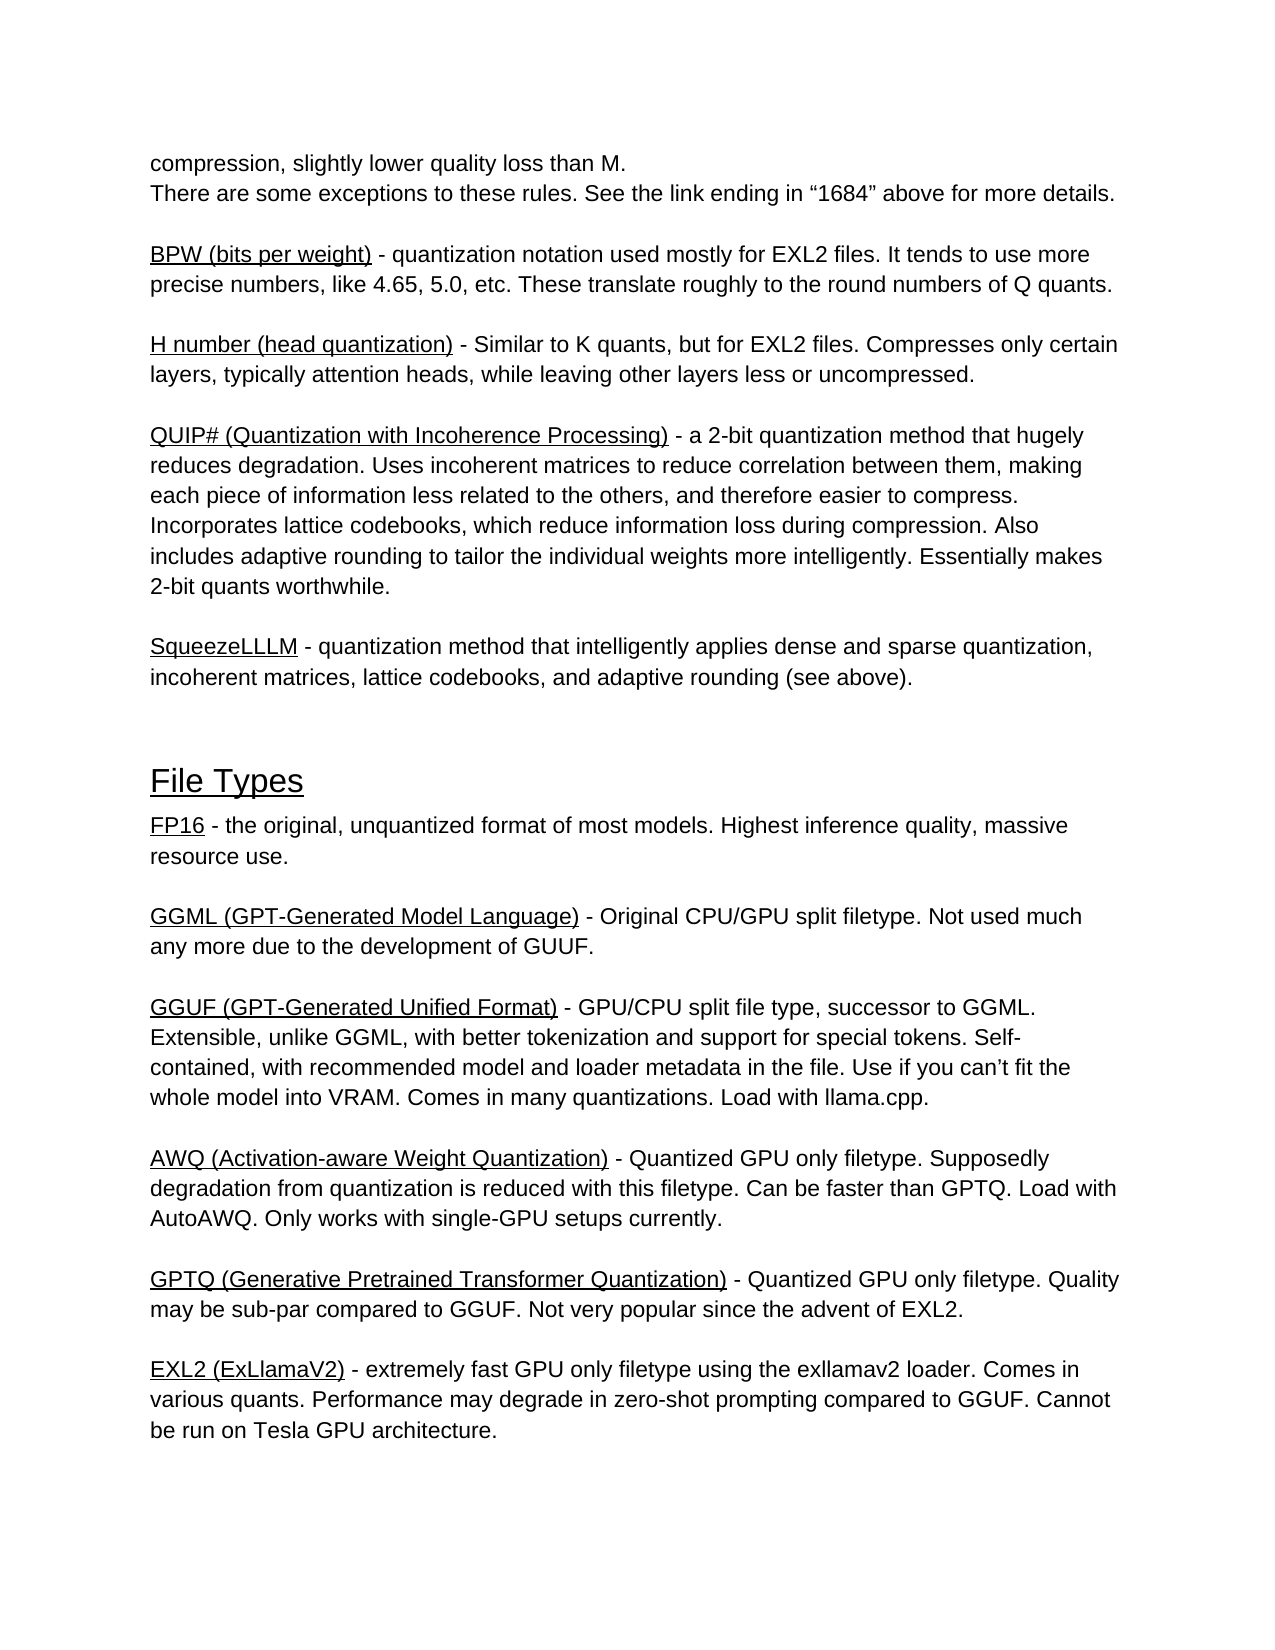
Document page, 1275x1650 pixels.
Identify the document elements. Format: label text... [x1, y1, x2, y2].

text GGUF (GPT-Generated Unified Format) - GPU/CPU split file type, successor to GGML. Extensible, unlike GGML, with better tokenization and support for special tokens. Self-contained, with recommended model and loader metadata in the file. Use if you can’t fit the whole model into VRAM. Comes in many quantizations. Load with llama.cpp. [150, 994, 1125, 1111]
text GPTQ (Generative Pretrained Transformer Quantization) - Quantized GPU only filetype. Quality may be sub-par compared to GGUF. Not very popular since the advent of EXL2. [150, 1266, 1125, 1322]
text EXL2 (ExLlamaV2) - extremely fast GPU only filetype using the exllamav2 loader. Comes in various quants. Performance may degrade in zero-shot prompting compared to GGUF. Cannot be run on Tesla GPU architecture. [150, 1356, 1125, 1443]
text H number (head quantization) - Similar to K quants, but for EXL2 files. Compresses only certain layers, typically attention heads, while leaving other layers less or uncompressed. [150, 331, 1125, 388]
text GGML (GPT-Generated Model Language) - Original CPU/GPU split filetype. Not used much any more due to the development of GUUF. [150, 903, 1125, 959]
text QUIP# (Quantization with Incoherence Processing) - a 2-bit quantization method that hugely reduces degradation. Uses incoherent matrices to reduce correlation between them, making each piece of information less related to the others, and therefore easier to compress. Incorporates lattice codebooks, which reduce information loss during compression. Also includes adaptive rounding to tailor the individual weights more intelligently. Essentially makes 2-bit quants worthwhile. [150, 422, 1125, 599]
text FP16 - the original, unquantized format of most models. Highest inference quality, massive resource use. [150, 812, 1125, 869]
text compression, slightly lower quality loss than M. [150, 150, 1125, 176]
text BPW (bits per weight) - quantization notation used mostly for EXL2 files. It tends to use more precise numbers, like 4.65, 5.0, etc. These translate roughly to the round numbers of Q quants. [150, 241, 1125, 297]
text SqueezeLLLM - quantization method that intelligently applies dense and sparse quantization, incoherent matrices, lattice codebooks, and adaptive rounding (see above). [150, 633, 1125, 690]
text AWQ (Activation-aware Weight Quantization) - Quantized GPU only filetype. Supposedly degradation from quantization is reduced with this filetype. Can be faster than GPTQ. Load with AutoAWQ. Only works with single-GPU setups currently. [150, 1145, 1125, 1231]
subtitle File Types [150, 761, 1125, 800]
text There are some exceptions to these rules. See the link ending in “1684” above for more details. [150, 180, 1125, 207]
